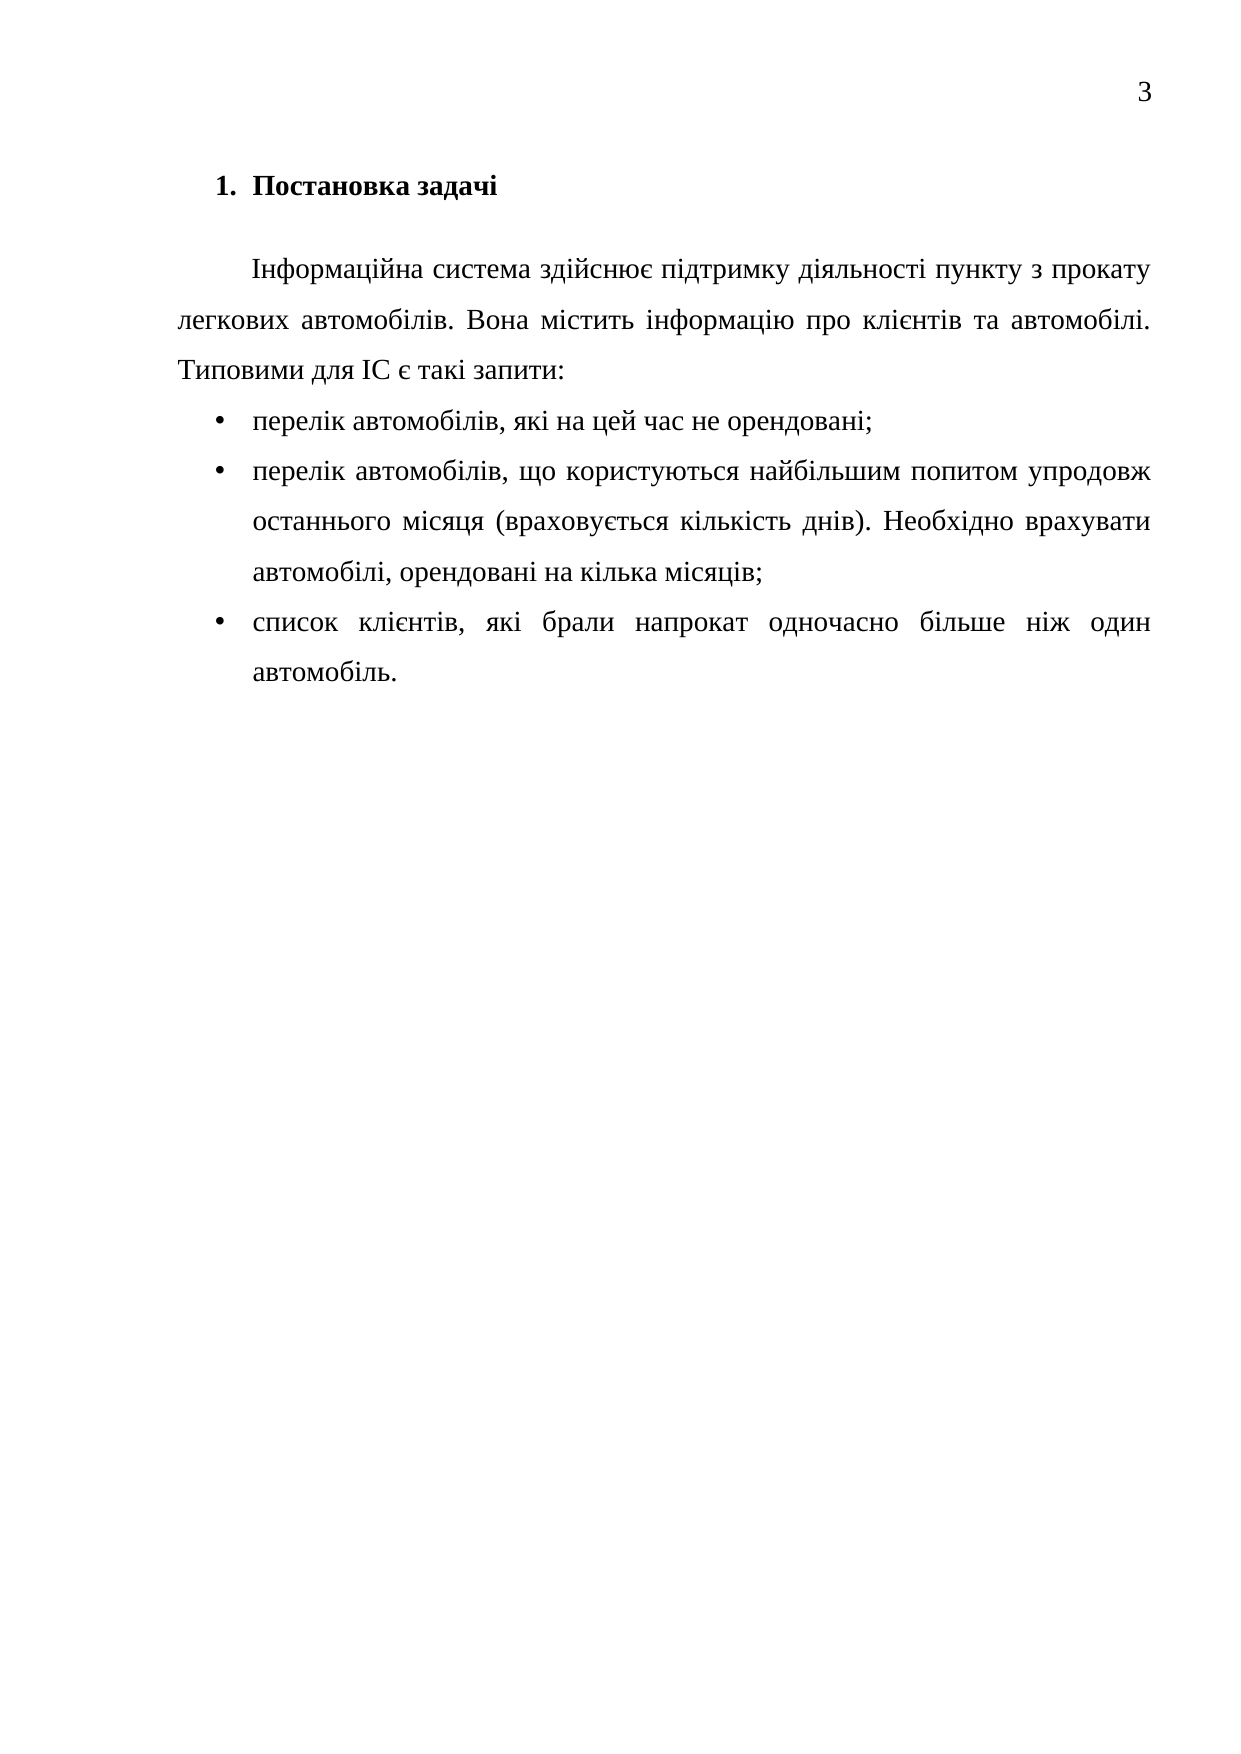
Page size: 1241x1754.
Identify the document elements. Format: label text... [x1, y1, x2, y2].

subtitle Постановка задачі [215, 168, 1152, 202]
list список клієнтів, які брали напрокат одночасно більше ніж один автомобіль. [215, 604, 1152, 688]
text Інформаційна система здійснює підтримку діяльності пункту з прокату легкових автомобілів. Вона містить інформацію про клієнтів та автомобілі. Типовими для ІС є такі запити: [177, 252, 1152, 386]
list перелік автомобілів, що користуються найбільшим попитом упродовж останнього місяця (враховується кількість днів). Необхідно врахувати автомобілі, орендовані на кілька місяців; [215, 453, 1152, 587]
list перелік автомобілів, які на цей час не орендовані; [215, 403, 1152, 436]
